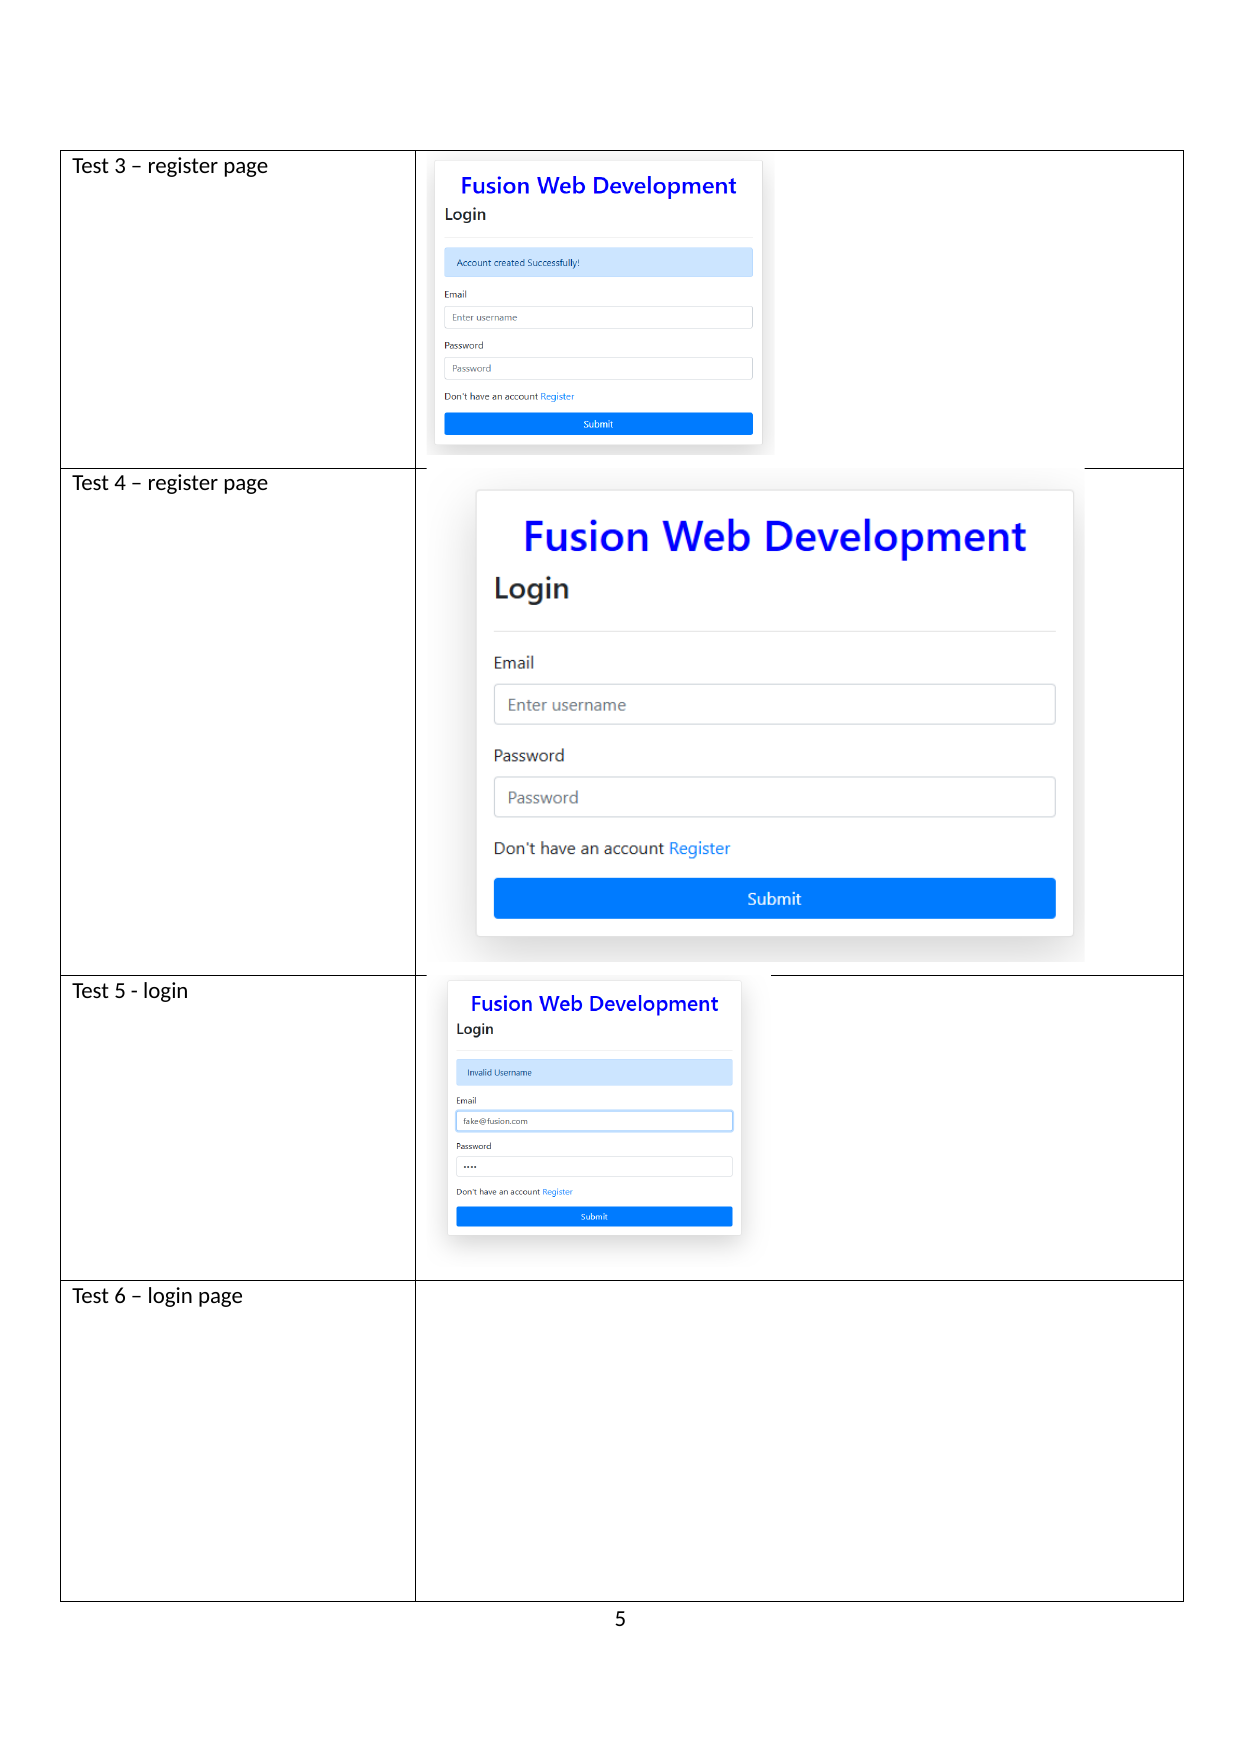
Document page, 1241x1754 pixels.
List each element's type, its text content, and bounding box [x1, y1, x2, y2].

table_cell Test 6 – login page [61, 1281, 415, 1601]
table_cell [416, 1281, 1183, 1601]
table_cell Test 5 - login [61, 976, 415, 1280]
table_cell [416, 469, 1183, 975]
table_cell Test 4 – register page [61, 469, 415, 975]
table_cell Test 3 – register page [61, 151, 415, 467]
table_cell [416, 151, 1183, 467]
table_cell [416, 976, 1183, 1280]
